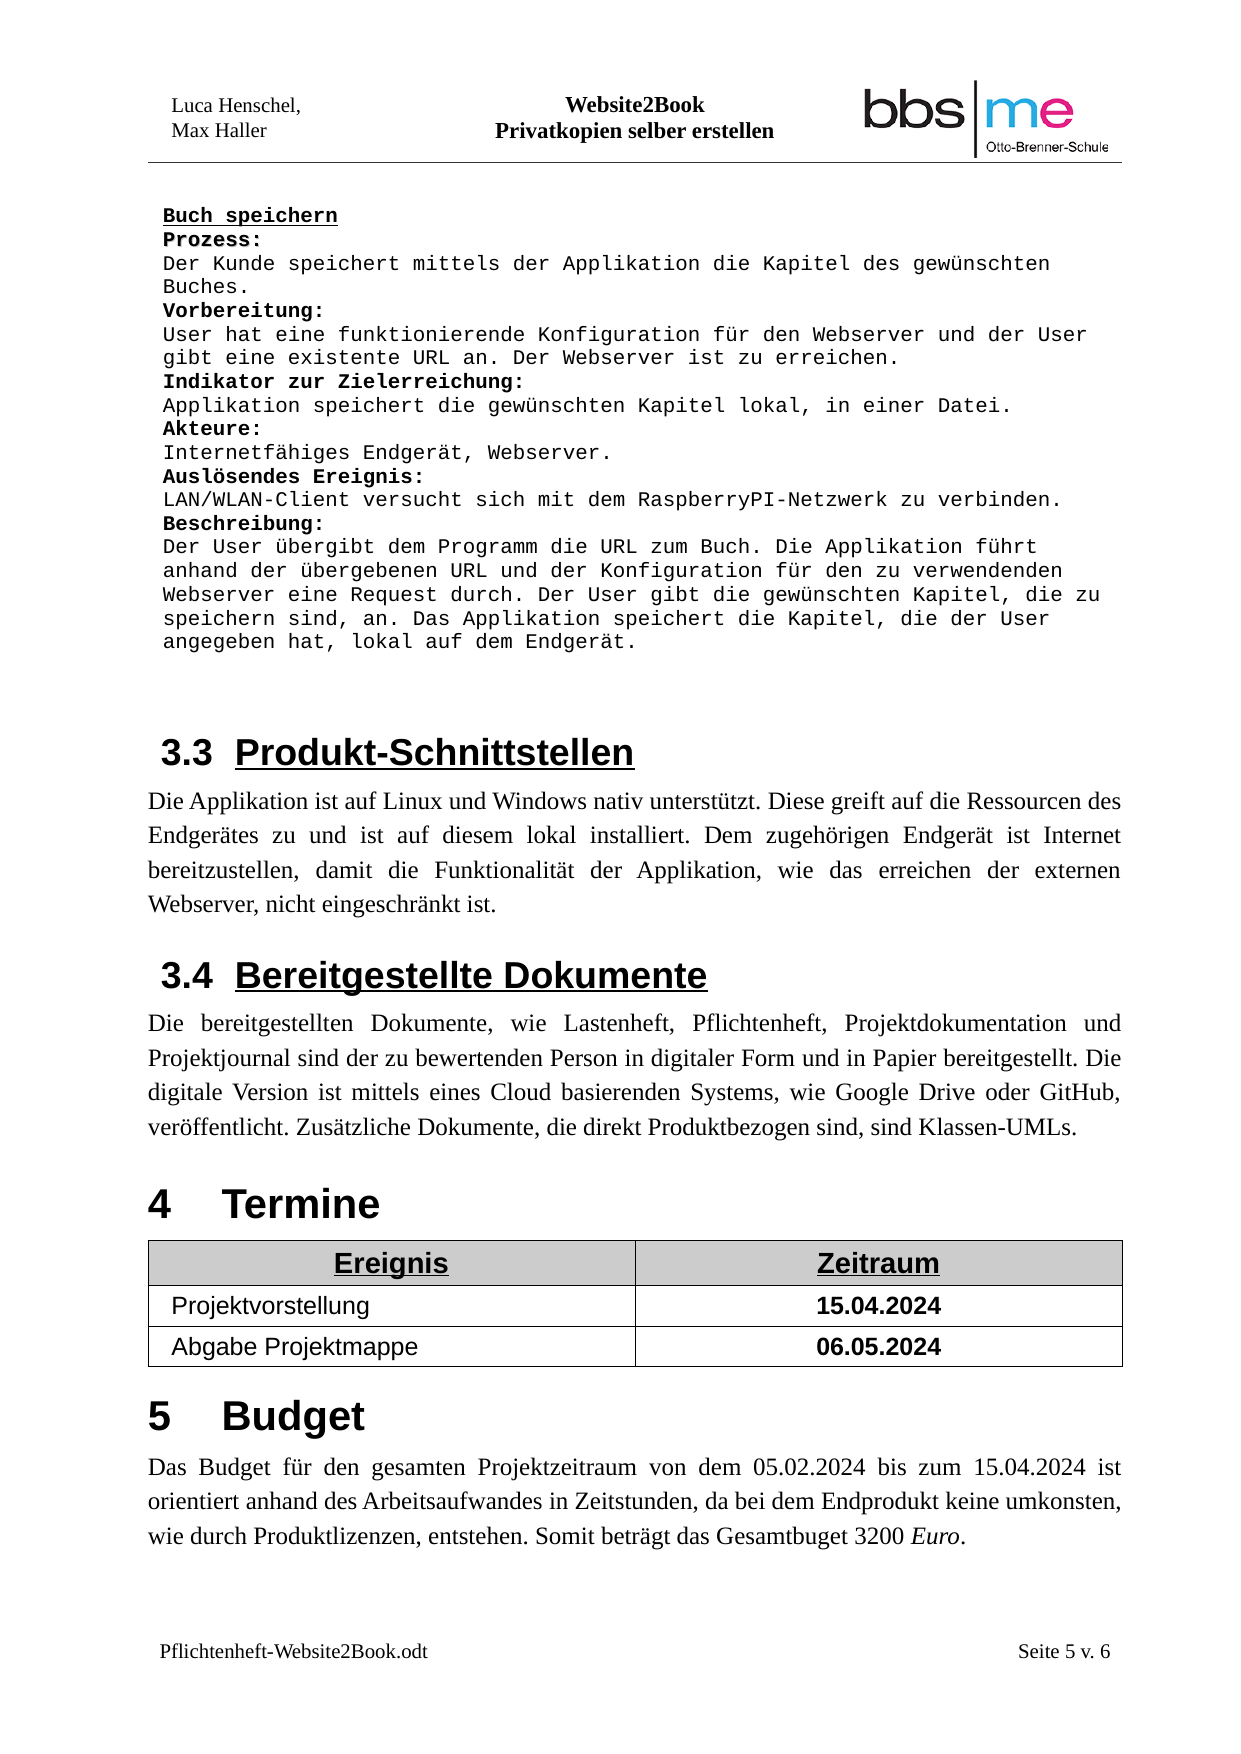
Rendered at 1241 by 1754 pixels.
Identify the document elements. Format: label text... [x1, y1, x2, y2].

text Das Budget für den gesamten Projektzeitraum von dem 05.02.2024 bis zum 15.04.2024 ist orientiert anhand des Arbeitsaufwandes in Zeitstunden, da bei dem Endprodukt keine umkonsten, wie durch Produktlizenzen, entstehen. Somit beträgt das Gesamtbuget 3200 Euro. [148, 1452, 1122, 1550]
table_header Zeitraum [636, 1241, 1122, 1285]
text Die Applikation ist auf Linux und Windows nativ unterstützt. Diese greift auf die Ressourcen des Endgerätes zu und ist auf diesem lokal installiert. Dem zugehörigen Endgerät ist Internet bereitzustellen, damit die Funktionalität der Applikation, wie das erreichen der externen Webserver, nicht eingeschränkt ist. [148, 786, 1122, 918]
text Die bereitgestellten Dokumente, wie Lastenheft, Pflichtenheft, Projektdokumentation und Projektjournal sind der zu bewertenden Person in digitaler Form und in Papier bereitgestellt. Die digitale Version ist mittels eines Cloud basierenden Systems, wie Google Drive oder GitHub, veröffentlicht. Zusätzliche Dokumente, die direkt Produktbezogen sind, sind Klassen-UMLs. [148, 1008, 1122, 1141]
picture [864, 80, 1108, 158]
table_cell 06.05.2024 [636, 1327, 1122, 1366]
table_cell Abgabe Projektmappe [149, 1327, 635, 1366]
subtitle Termine [148, 1179, 1122, 1227]
table_cell Projektvorstellung [149, 1286, 635, 1326]
subtitle Produkt-Schnittstellen [161, 730, 1122, 773]
table_header Ereignis [149, 1241, 635, 1285]
table_cell 15.04.2024 [636, 1286, 1122, 1326]
subtitle Budget [148, 1392, 1122, 1439]
subtitle Bereitgestellte Dokumente [161, 953, 1122, 996]
